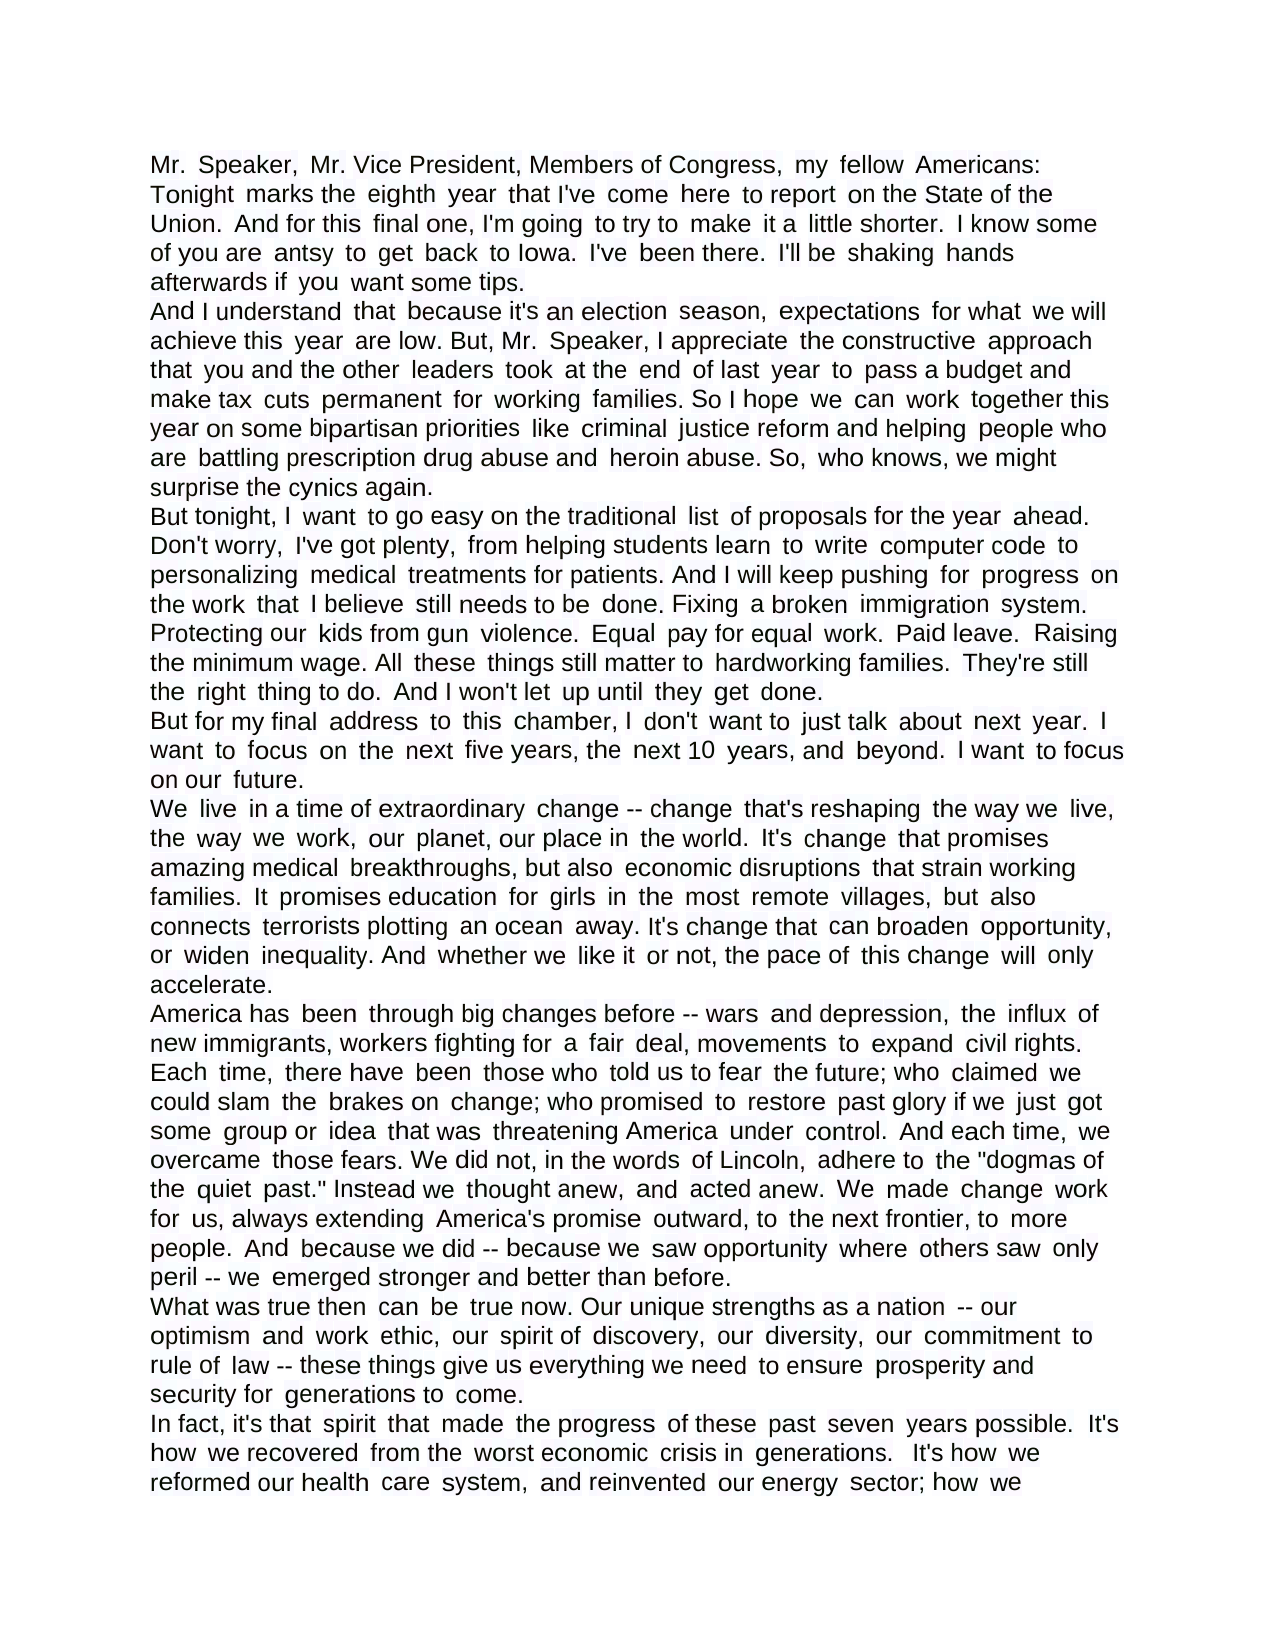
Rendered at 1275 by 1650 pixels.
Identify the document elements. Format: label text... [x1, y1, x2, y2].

text But tonight, I want to go easy on the traditional list of proposals for the year ahead. Don't worry, I've got plenty, from helping students learn to write computer code to personalizing medical treatments for patients. And I will keep pushing for progress on the work that I believe still needs to be done. Fixing a broken immigration system. Protecting our kids from gun violence. Equal pay for equal work. Paid leave. Raising the minimum wage. All these things still matter to hardworking families. They're still the right thing to do. And I won't let up until they get done. [486, 560, 621, 648]
text But for my final address to this chamber, I don't want to just talk about next year. I want to focus on the next five years, the next 10 years, and beyond. I want to focus on our future. [296, 706, 1125, 794]
text But tonight, I want to go easy on the traditional list of proposals for the year ahead. Don't worry, I've got plenty, from helping students learn to write computer code to personalizing medical treatments for patients. And I will keep pushing for progress on the work that I believe still needs to be done. Fixing a broken immigration system. Protecting our kids from gun violence. Equal pay for equal work. Paid leave. Raising the minimum wage. All these things still matter to hardworking families. They're still the right thing to do. And I won't let up until they get done. [735, 501, 821, 648]
text In fact, it's that spirit that made the progress of these past seven years possible. It's how we recovered from the worst economic crisis in generations. It's how we reformed our health care system, and reinvented our energy sector; how we delivered more care and benefits to our troops and veterans, and how we secured the freedom in every state to marry the person we love. [1022, 1409, 1125, 1496]
text Tonight marks the eighth year that I've come here to report on the State of the Union. And for this final one, I'm going to try to make it a little shorter. I know some of you are antsy to get back to Iowa. I've been there. I'll be shaking hands afterwards if you want some tips. [150, 179, 1125, 296]
text What was true then can be true now. Our unique strengths as a nation -- our optimism and work ethic, our spirit of discovery, our diversity, our commitment to rule of law -- these things give us everything we need to ensure prosperity and security for generations to come. [503, 1292, 1125, 1409]
text But tonight, I want to go easy on the traditional list of proposals for the year ahead. Don't worry, I've got plenty, from helping students learn to write computer code to personalizing medical treatments for patients. And I will keep pushing for progress on the work that I believe still needs to be done. Fixing a broken immigration system. Protecting our kids from gun violence. Equal pay for equal work. Paid leave. Raising the minimum wage. All these things still matter to hardworking families. They're still the right thing to do. And I won't let up until they get done. [802, 501, 1125, 706]
text We live in a time of extraordinary change -- change that's reshaping the way we live, the way we work, our planet, our place in the world. It's change that promises amazing medical breakthroughs, but also economic disruptions that strain working families. It promises education for girls in the most remote villages, but also connects terrorists plotting an ocean away. It's change that can broaden opportunity, or widen inequality. And whether we like it or not, the pace of this change will only accelerate. [150, 794, 1125, 999]
text But for my final address to this chamber, I don't want to just talk about next year. I want to focus on the next five years, the next 10 years, and beyond. I want to focus on our future. [202, 706, 284, 765]
text And I understand that because it's an election season, expectations for what we will achieve this year are low. But, Mr. Speaker, I appreciate the constructive approach that you and the other leaders took at the end of last year to pass a budget and make tax cuts permanent for working families. So I hope we can work together this year on some bipartisan priorities like criminal justice reform and helping people who are battling prescription drug abuse and heroin abuse. So, who knows, we might surprise the cynics again. [150, 296, 1125, 501]
text What was true then can be true now. Our unique strengths as a nation -- our optimism and work ethic, our spirit of discovery, our diversity, our commitment to rule of law -- these things give us everything we need to ensure prosperity and security for generations to come. [416, 1292, 474, 1409]
text Mr. Speaker, Mr. Vice President, Members of Congress, my fellow Americans: [1041, 150, 1125, 179]
text What was true then can be true now. Our unique strengths as a nation -- our optimism and work ethic, our spirit of discovery, our diversity, our commitment to rule of law -- these things give us everything we need to ensure prosperity and security for generations to come. [250, 1292, 300, 1409]
text America has been through big changes before -- wars and depression, the influx of new immigrants, workers fighting for a fair deal, movements to expand civil rights. Each time, there have been those who told us to fear the future; who claimed we could slam the brakes on change; who promised to restore past glory if we just got some group or idea that was threatening America under control. And each time, we overcame those fears. We did not, in the words of Lincoln, adhere to the "dogmas of the quiet past." Instead we thought anew, and acted anew. We made change work for us, always extending America's promise outward, to the next frontier, to more people. And because we did -- because we saw opportunity where others saw only peril -- we emerged stronger and better than before. [150, 999, 1125, 1292]
